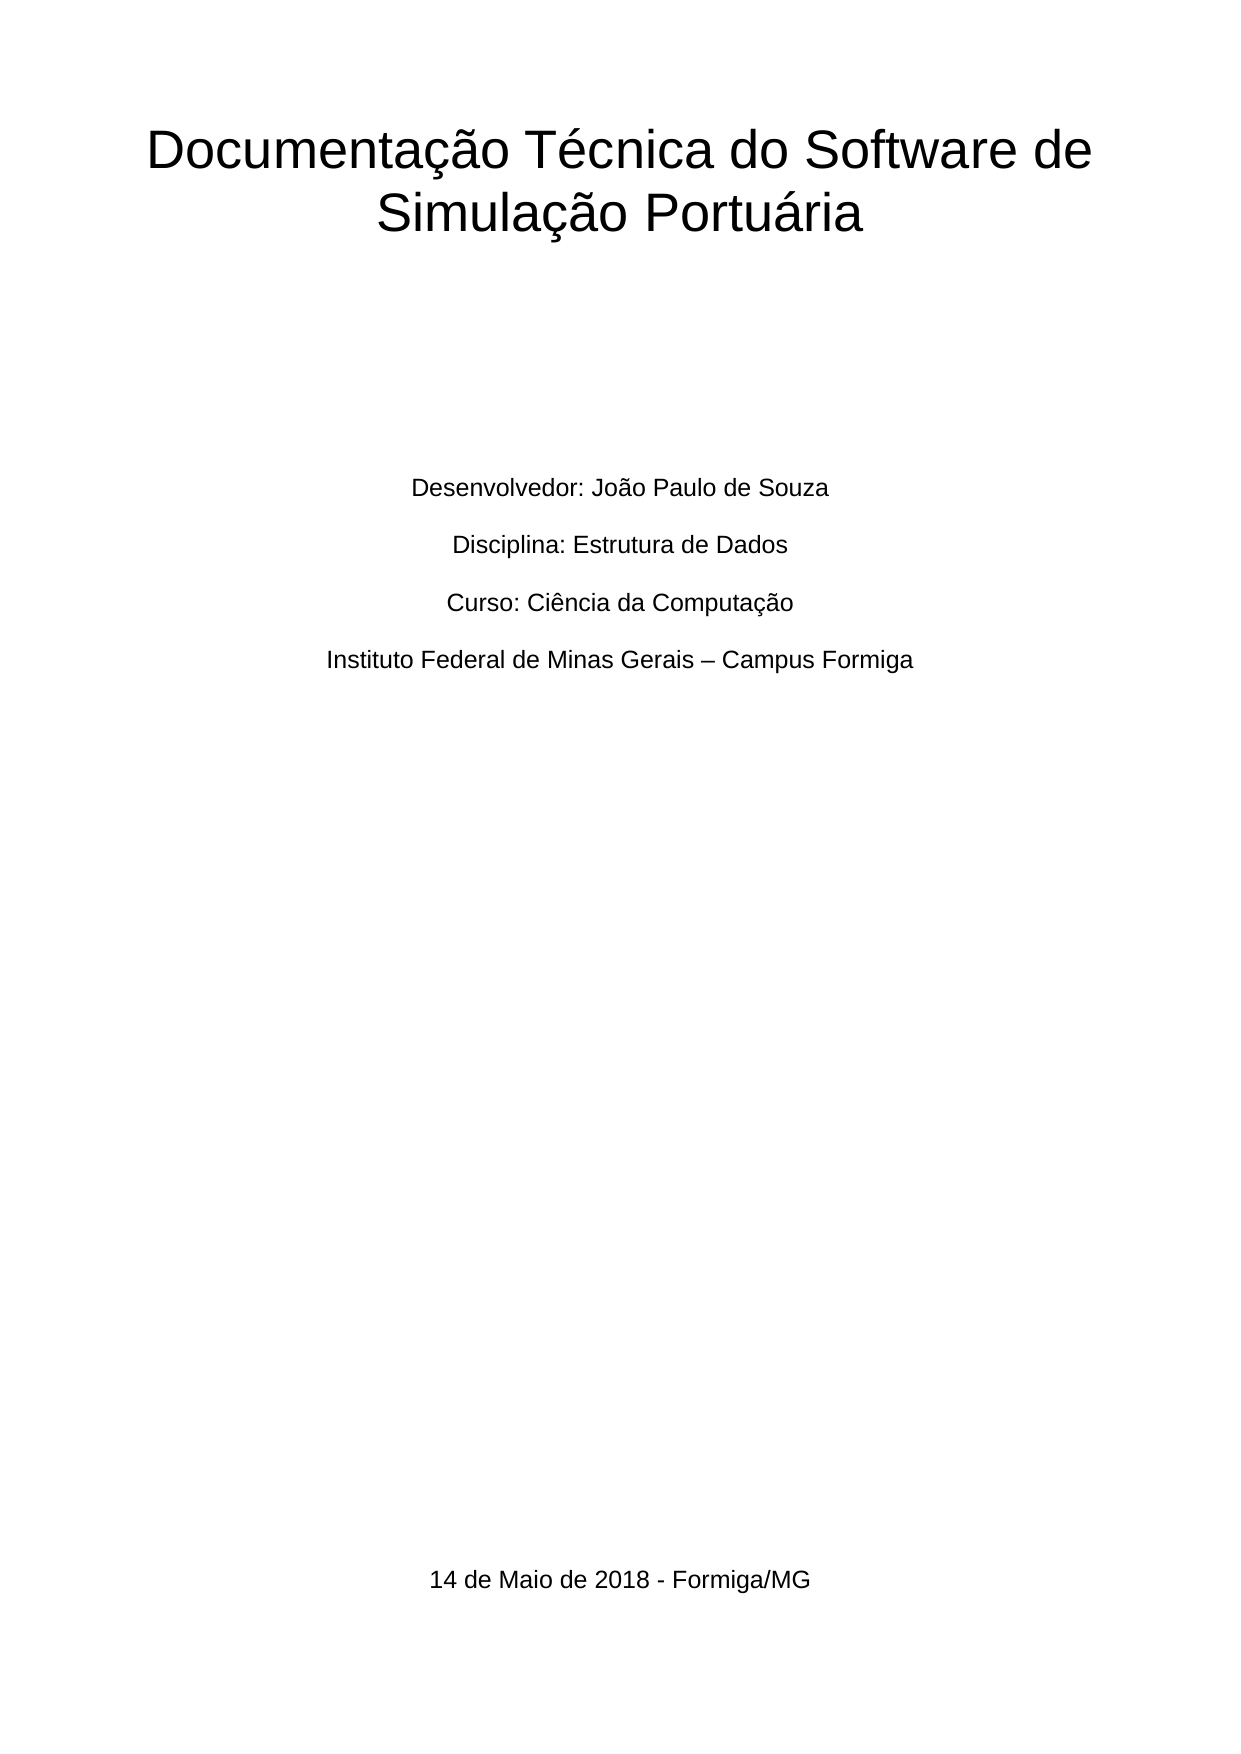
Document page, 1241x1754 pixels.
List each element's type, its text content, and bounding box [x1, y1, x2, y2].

text Instituto Federal de Minas Gerais – Campus Formiga [118, 645, 1122, 674]
text Disciplina: Estrutura de Dados [118, 530, 1122, 559]
text Documentação Técnica do Software de Simulação Portuária [118, 118, 1122, 243]
text 14 de Maio de 2018 - Formiga/MG [118, 1565, 1122, 1594]
text Curso: Ciência da Computação [118, 588, 1122, 616]
text Desenvolvedor: João Paulo de Souza [118, 473, 1122, 501]
